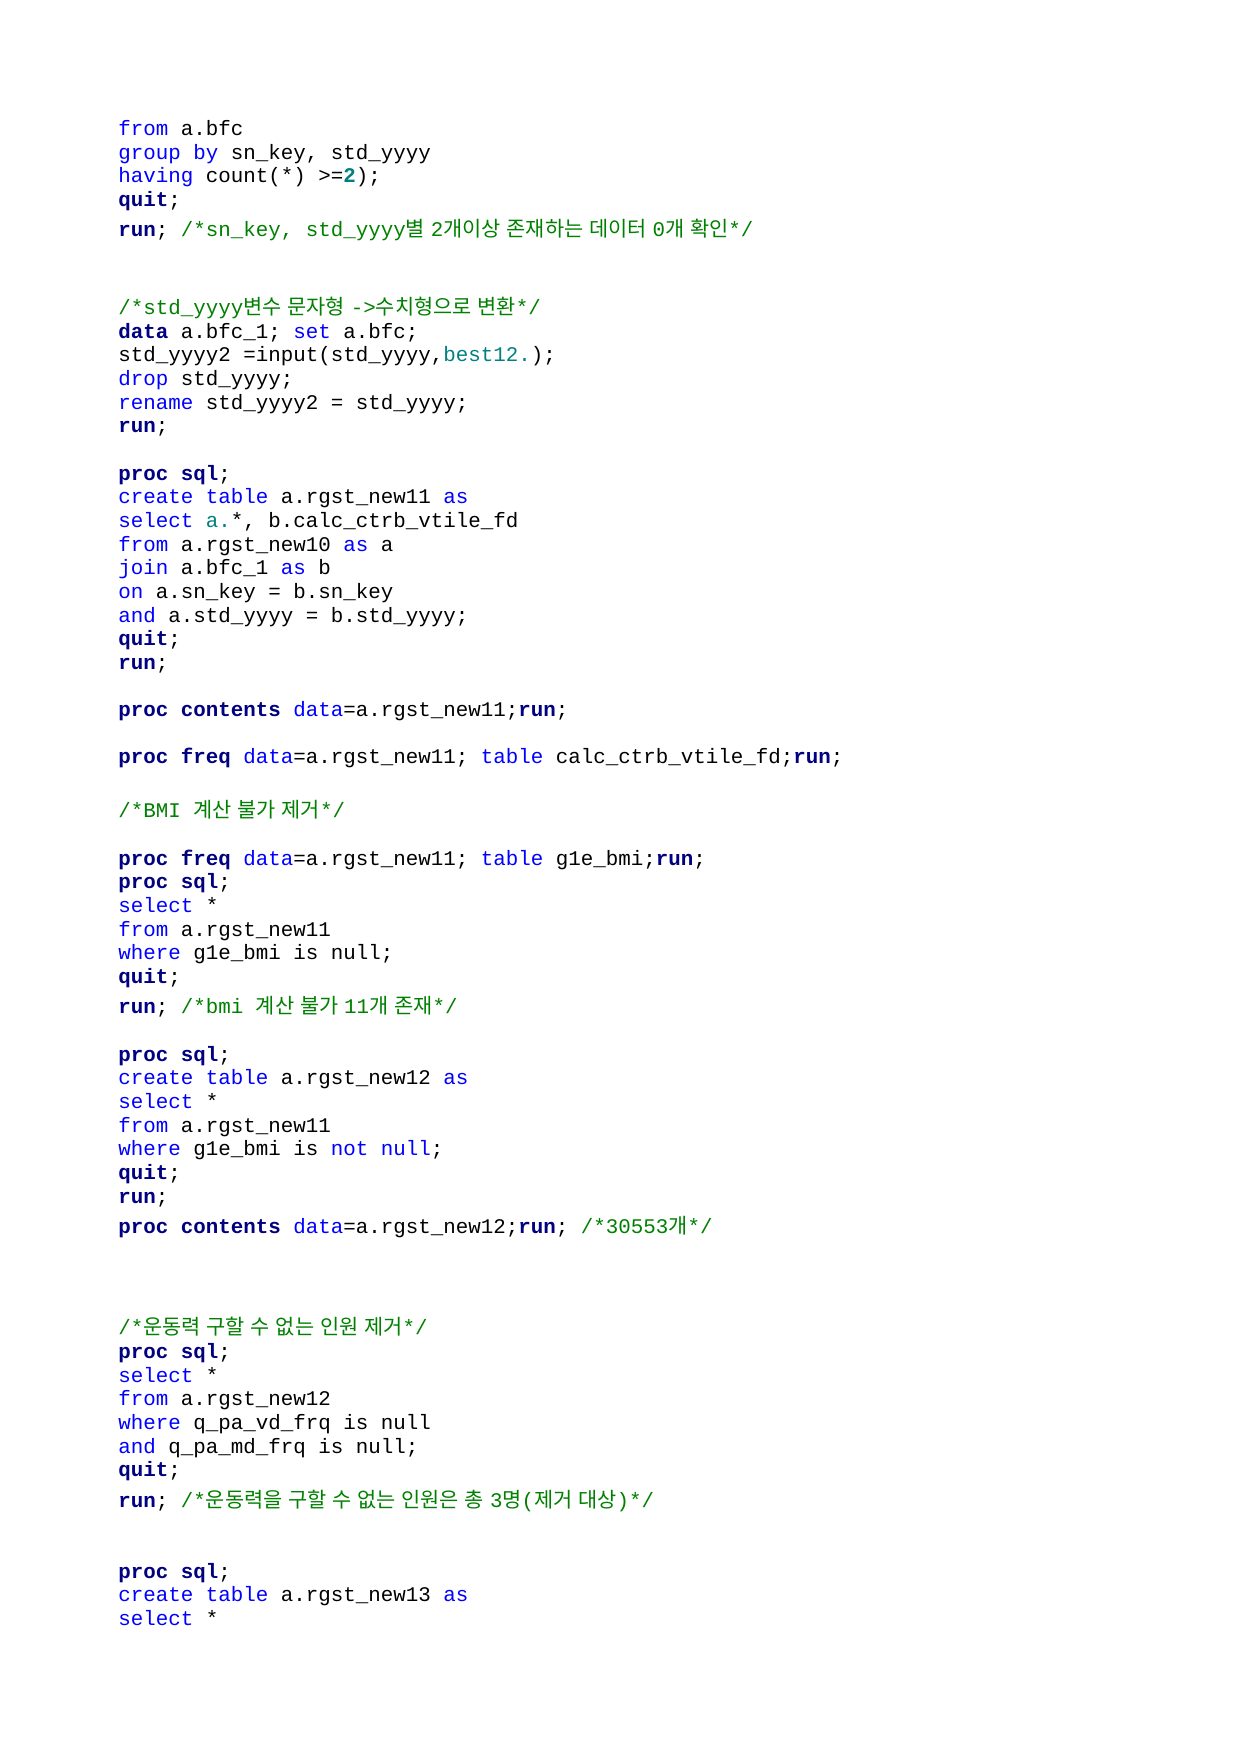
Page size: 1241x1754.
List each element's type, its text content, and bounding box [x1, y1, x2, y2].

text quit; [118, 1459, 1122, 1483]
text proc sql; [118, 1561, 1122, 1584]
text rename std_yyyy2 = std_yyyy; [118, 392, 1122, 415]
text from a.rgst_new11 [118, 919, 1122, 942]
text proc contents data=a.rgst_new11;run; [118, 699, 1122, 723]
text where g1e_bmi is null; [118, 942, 1122, 966]
text drop std_yyyy; [118, 368, 1122, 392]
text select * [118, 1608, 1122, 1632]
text from a.bfc [118, 118, 1122, 142]
text select * [118, 1365, 1122, 1388]
text group by sn_key, std_yyyy [118, 142, 1122, 165]
text run; [118, 1186, 1122, 1209]
text quit; [118, 1162, 1122, 1186]
text and q_pa_md_frq is null; [118, 1436, 1122, 1459]
text /*운동력 구할 수 없는 인원 제거*/ [118, 1311, 1122, 1341]
text /*std_yyyy변수 문자형 ->수치형으로 변환*/ [118, 290, 1122, 321]
text /*BMI 계산 불가 제거*/ [118, 794, 1122, 824]
text having count(*) >=2); [118, 165, 1122, 189]
text create table a.rgst_new13 as [118, 1584, 1122, 1608]
text on a.sn_key = b.sn_key [118, 581, 1122, 604]
text proc sql; [118, 463, 1122, 486]
text std_yyyy2 =input(std_yyyy,best12.); [118, 344, 1122, 368]
text run; /*운동력을 구할 수 없는 인원은 총 3명(제거 대상)*/ [118, 1483, 1122, 1513]
text proc sql; [118, 1044, 1122, 1067]
text select * [118, 1091, 1122, 1115]
text and a.std_yyyy = b.std_yyyy; [118, 604, 1122, 628]
text proc freq data=a.rgst_new11; table g1e_bmi;run; [118, 848, 1122, 871]
text select a.*, b.calc_ctrb_vtile_fd [118, 510, 1122, 534]
text quit; [118, 966, 1122, 990]
text run; [118, 652, 1122, 676]
text data a.bfc_1; set a.bfc; [118, 321, 1122, 344]
text where g1e_bmi is not null; [118, 1138, 1122, 1162]
text from a.rgst_new11 [118, 1115, 1122, 1138]
text from a.rgst_new10 as a [118, 534, 1122, 557]
text proc sql; [118, 871, 1122, 895]
text quit; [118, 189, 1122, 213]
text run; /*sn_key, std_yyyy별 2개이상 존재하는 데이터 0개 확인*/ [118, 213, 1122, 243]
text quit; [118, 628, 1122, 652]
text create table a.rgst_new12 as [118, 1067, 1122, 1091]
text where q_pa_vd_frq is null [118, 1412, 1122, 1436]
text proc contents data=a.rgst_new12;run; /*30553개*/ [118, 1209, 1122, 1240]
text proc freq data=a.rgst_new11; table calc_ctrb_vtile_fd;run; [118, 746, 1122, 770]
text run; /*bmi 계산 불가 11개 존재*/ [118, 990, 1122, 1020]
text select * [118, 895, 1122, 919]
text create table a.rgst_new11 as [118, 486, 1122, 510]
text from a.rgst_new12 [118, 1388, 1122, 1412]
text run; [118, 415, 1122, 439]
text join a.bfc_1 as b [118, 557, 1122, 581]
text proc sql; [118, 1341, 1122, 1365]
